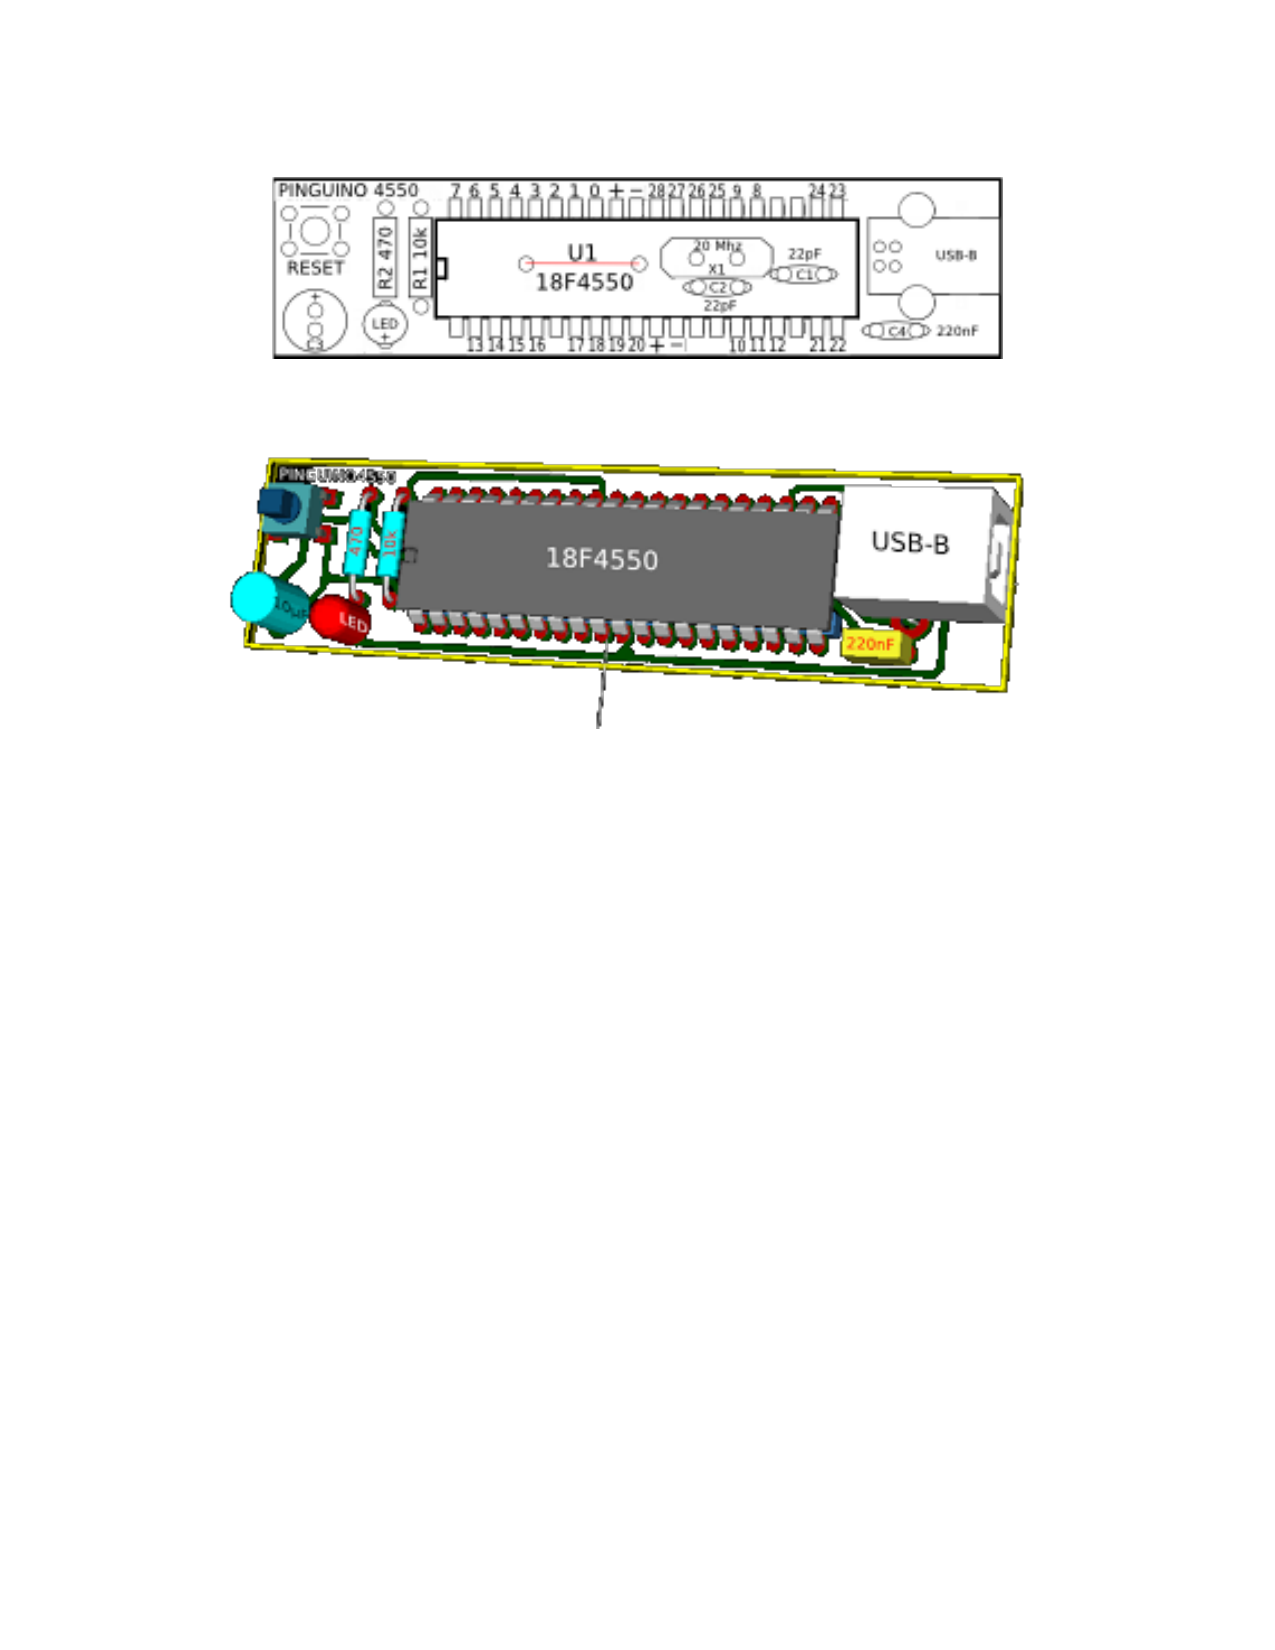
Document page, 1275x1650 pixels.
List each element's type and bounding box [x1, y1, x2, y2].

picture [272, 177, 1003, 359]
picture [220, 417, 1055, 729]
